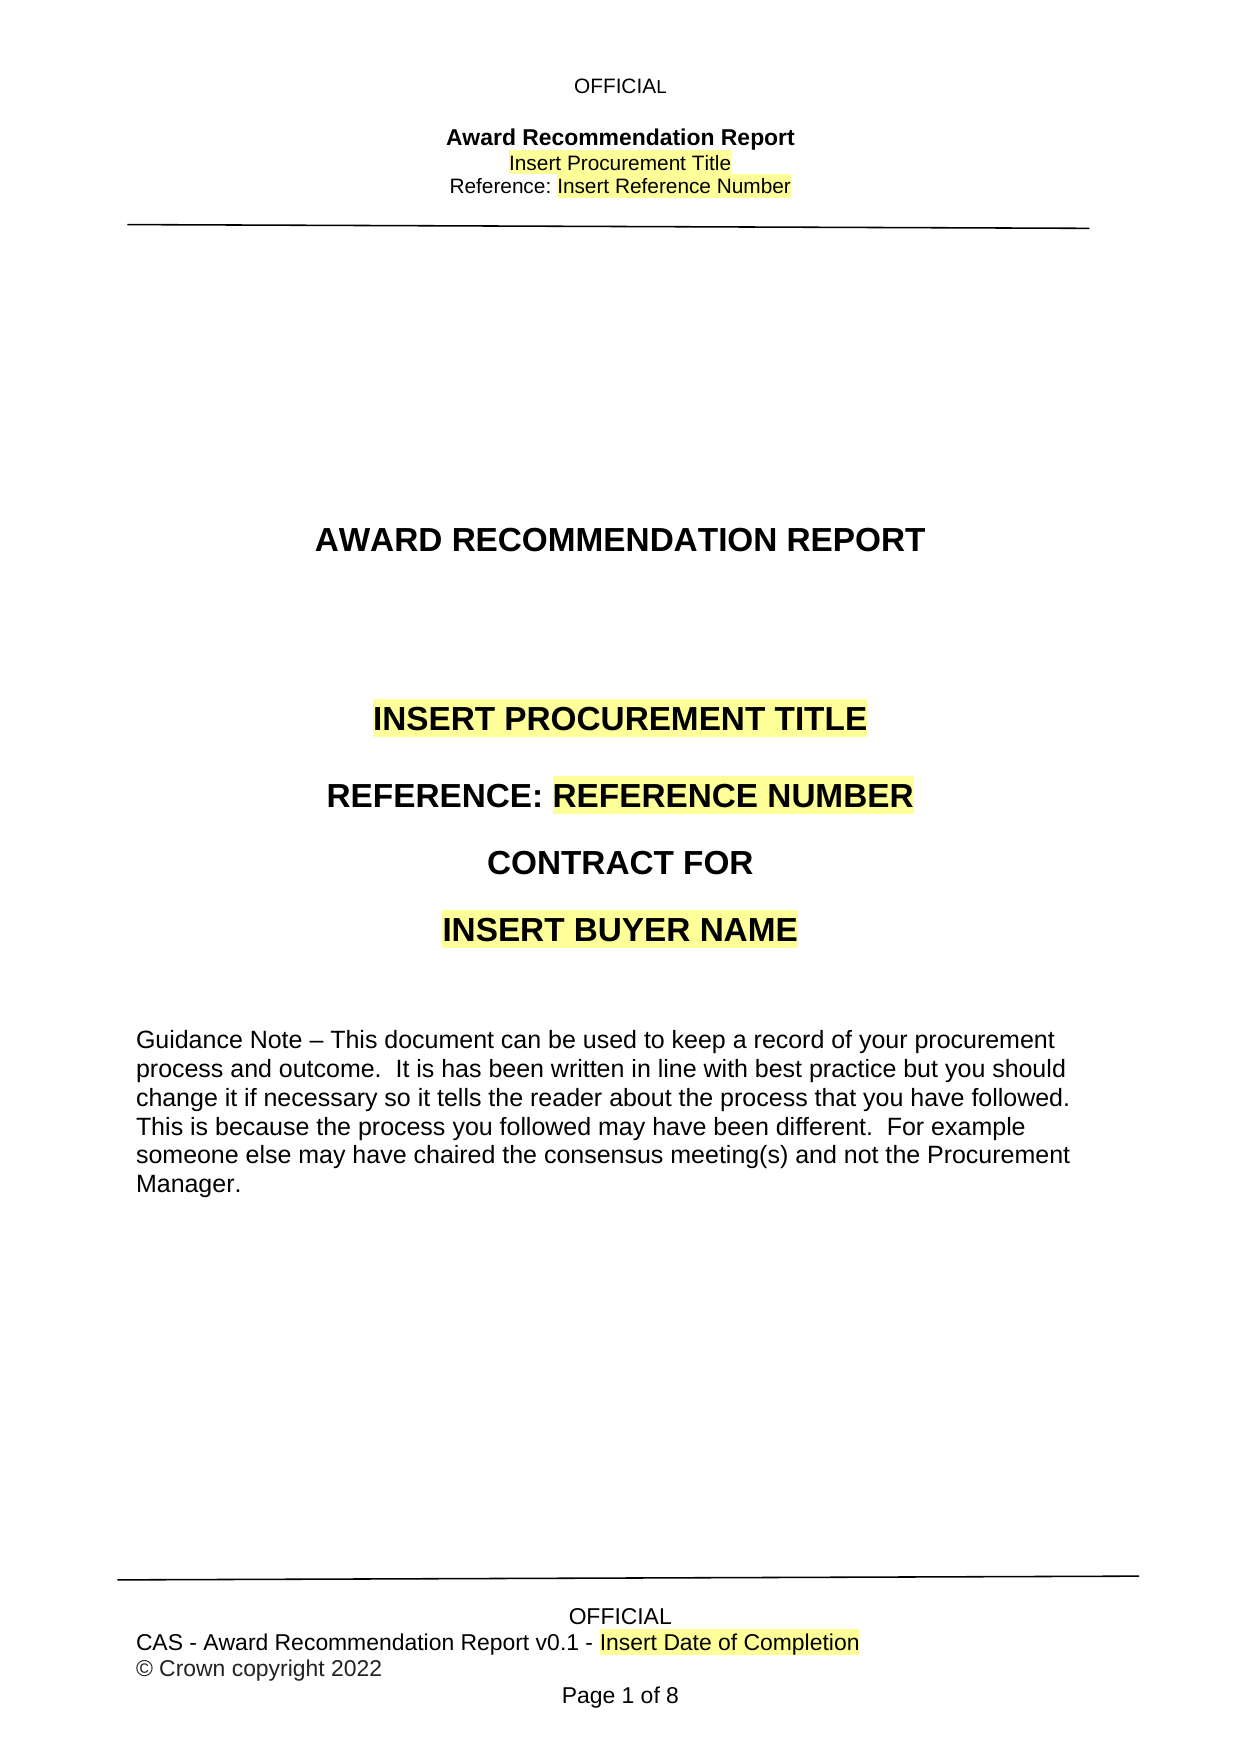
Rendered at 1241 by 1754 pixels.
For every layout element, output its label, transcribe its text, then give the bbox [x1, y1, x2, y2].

text REFERENCE: REFERENCE NUMBER [136, 776, 1104, 814]
text CONTRACT FOR [136, 843, 1104, 881]
text Guidance Note – This document can be used to keep a record of your procurement process and outcome. It is has been written in line with best practice but you should change it if necessary so it tells the reader about the process that you have followed. This is because the process you followed may have been different. For example someone else may have chaired the consensus meeting(s) and not the Procurement Manager. [136, 1025, 1104, 1198]
text INSERT PROCUREMENT TITLE [136, 699, 1104, 737]
text INSERT BUYER NAME [136, 910, 1104, 948]
text AWARD RECOMMENDATION REPORT [136, 520, 1104, 558]
